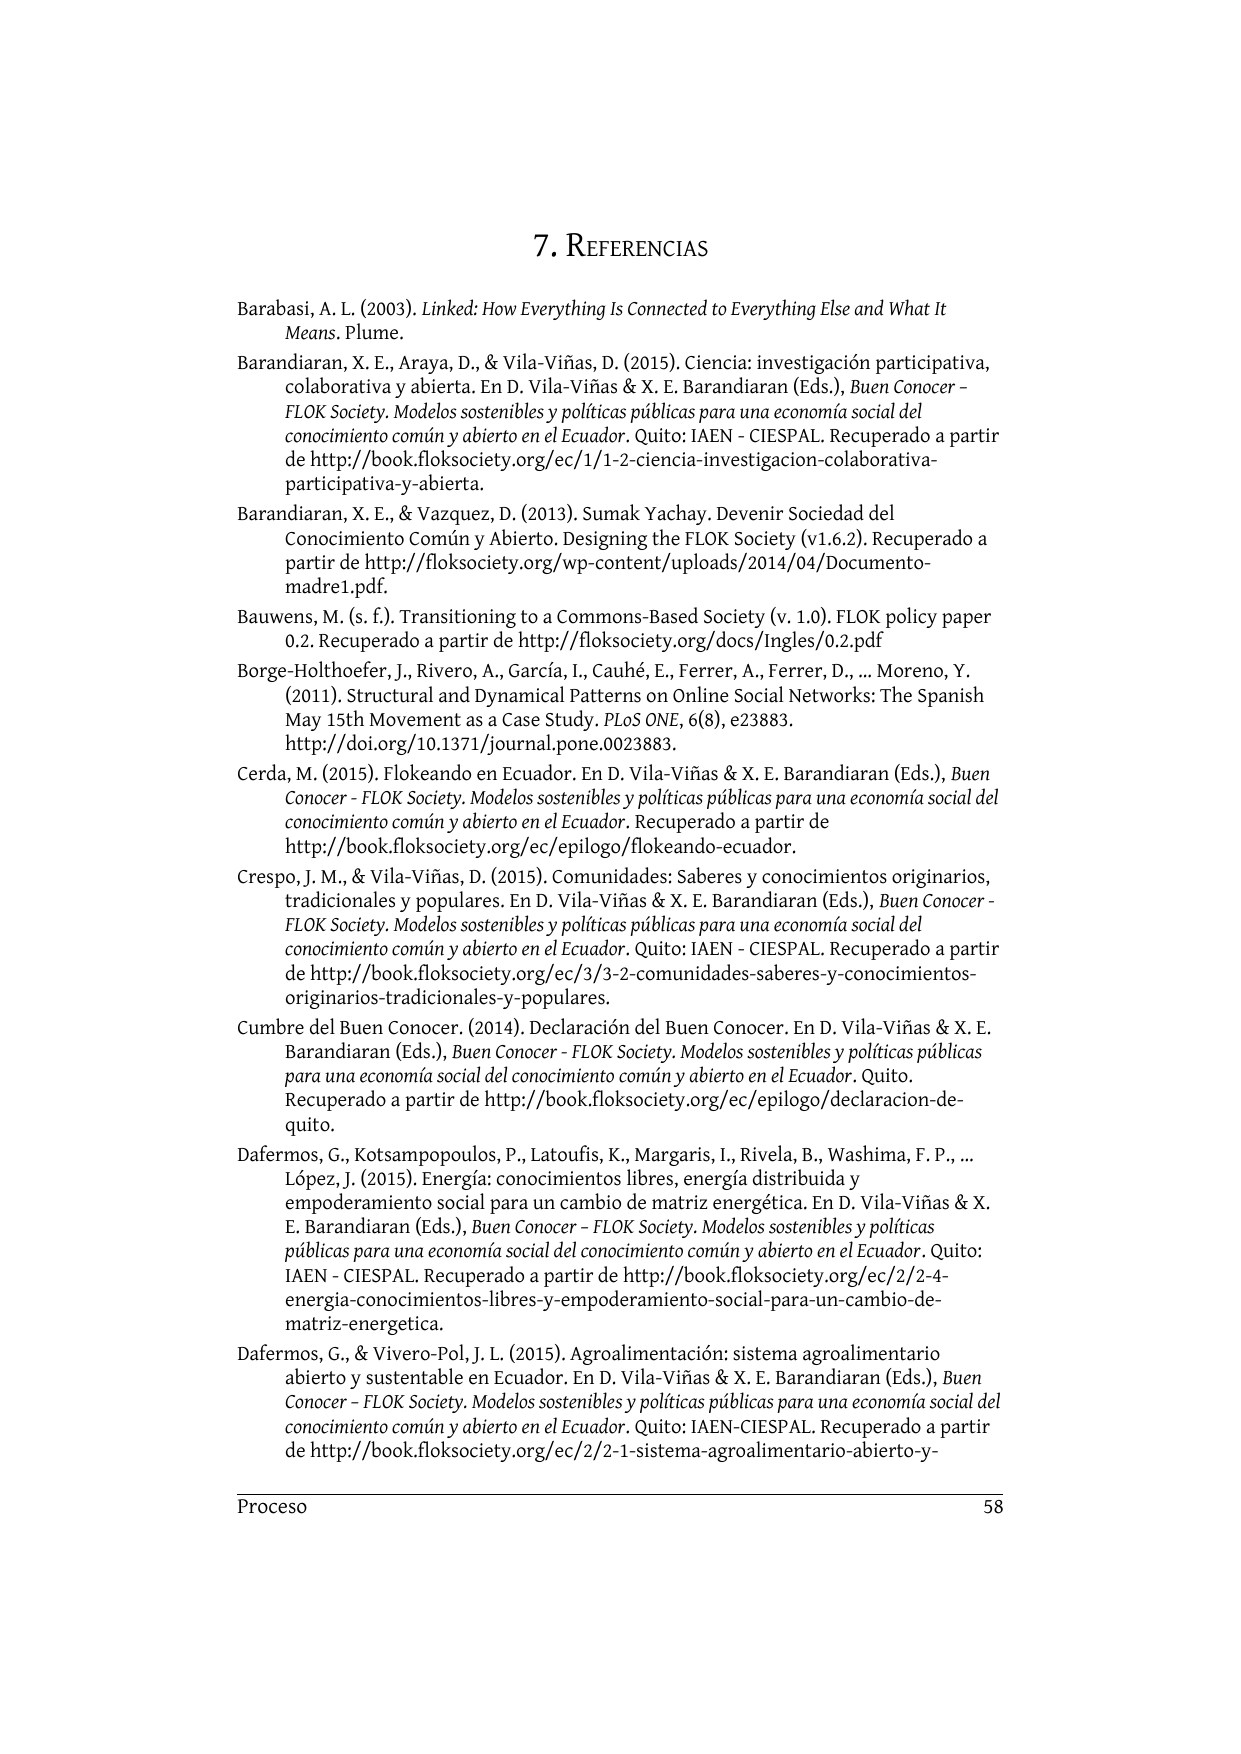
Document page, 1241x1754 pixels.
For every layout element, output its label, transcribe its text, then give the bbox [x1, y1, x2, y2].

text Bauwens, M. (s. f.). Transitioning to a Commons-Based Society (v. 1.0). FLOK policy paper 0.2. Recuperado a partir de http://floksociety.org/docs/Ingles/0.2.pdf [237, 605, 1003, 654]
text Borge-Holthoefer, J., Rivero, A., García, I., Cauhé, E., Ferrer, A., Ferrer, D., … Moreno, Y. (2011). Structural and Dynamical Patterns on Online Social Networks: The Spanish May 15th Movement as a Case Study. PLoS ONE, 6(8), e23883. http://doi.org/10.1371/journal.pone.0023883. [237, 660, 1003, 756]
text Dafermos, G., & Vivero-Pol, J. L. (2015). Agroalimentación: sistema agroalimentario abierto y sustentable en Ecuador. En D. Vila-Viñas & X. E. Barandiaran (Eds.), Buen Conocer – FLOK Society. Modelos sostenibles y políticas públicas para una economía social del conocimiento común y abierto en el Ecuador. Quito: IAEN-CIESPAL. Recuperado a partir de http://book.floksociety.org/ec/2/2-1-sistema-agroalimentario-abierto-y- [237, 1342, 1003, 1463]
text Barandiaran, X. E., & Vazquez, D. (2013). Sumak Yachay. Devenir Sociedad del Conocimiento Común y Abierto. Designing the FLOK Society (v1.6.2). Recuperado a partir de http://floksociety.org/wp-content/uploads/2014/04/Documento-madre1.pdf. [237, 503, 1003, 599]
text Barandiaran, X. E., Araya, D., & Vila-Viñas, D. (2015). Ciencia: investigación participativa, colaborativa y abierta. En D. Vila-Viñas & X. E. Barandiaran (Eds.), Buen Conocer – FLOK Society. Modelos sostenibles y políticas públicas para una economía social del conocimiento común y abierto en el Ecuador. Quito: IAEN - CIESPAL. Recuperado a partir de http://book.floksociety.org/ec/1/1-2-ciencia-investigacion-colaborativa-participativa-y-abierta. [237, 352, 1003, 497]
text Barabasi, A. L. (2003). Linked: How Everything Is Connected to Everything Else and What It Means. Plume. [237, 297, 1003, 346]
text Cumbre del Buen Conocer. (2014). Declaración del Buen Conocer. En D. Vila-Viñas & X. E. Barandiaran (Eds.), Buen Conocer - FLOK Society. Modelos sostenibles y políticas públicas para una economía social del conocimiento común y abierto en el Ecuador. Quito. Recuperado a partir de http://book.floksociety.org/ec/epilogo/declaracion-de-quito. [237, 1016, 1003, 1137]
subtitle 7. Referencias [282, 225, 958, 267]
text Dafermos, G., Kotsampopoulos, P., Latoufis, K., Margaris, I., Rivela, B., Washima, F. P., … López, J. (2015). Energía: conocimientos libres, energía distribuida y empoderamiento social para un cambio de matriz energética. En D. Vila-Viñas & X. E. Barandiaran (Eds.), Buen Conocer – FLOK Society. Modelos sostenibles y políticas públicas para una economía social del conocimiento común y abierto en el Ecuador. Quito: IAEN - CIESPAL. Recuperado a partir de http://book.floksociety.org/ec/2/2-4-energia-conocimientos-libres-y-empoderamiento-social-para-un-cambio-de-matriz-energetica. [237, 1143, 1003, 1336]
text Cerda, M. (2015). Flokeando en Ecuador. En D. Vila-Viñas & X. E. Barandiaran (Eds.), Buen Conocer - FLOK Society. Modelos sostenibles y políticas públicas para una economía social del conocimiento común y abierto en el Ecuador. Recuperado a partir de http://book.floksociety.org/ec/epilogo/flokeando-ecuador. [237, 762, 1003, 859]
text Crespo, J. M., & Vila-Viñas, D. (2015). Comunidades: Saberes y conocimientos originarios, tradicionales y populares. En D. Vila-Viñas & X. E. Barandiaran (Eds.), Buen Conocer - FLOK Society. Modelos sostenibles y políticas públicas para una economía social del conocimiento común y abierto en el Ecuador. Quito: IAEN - CIESPAL. Recuperado a partir de http://book.floksociety.org/ec/3/3-2-comunidades-saberes-y-conocimientos-originarios-tradicionales-y-populares. [237, 865, 1003, 1010]
